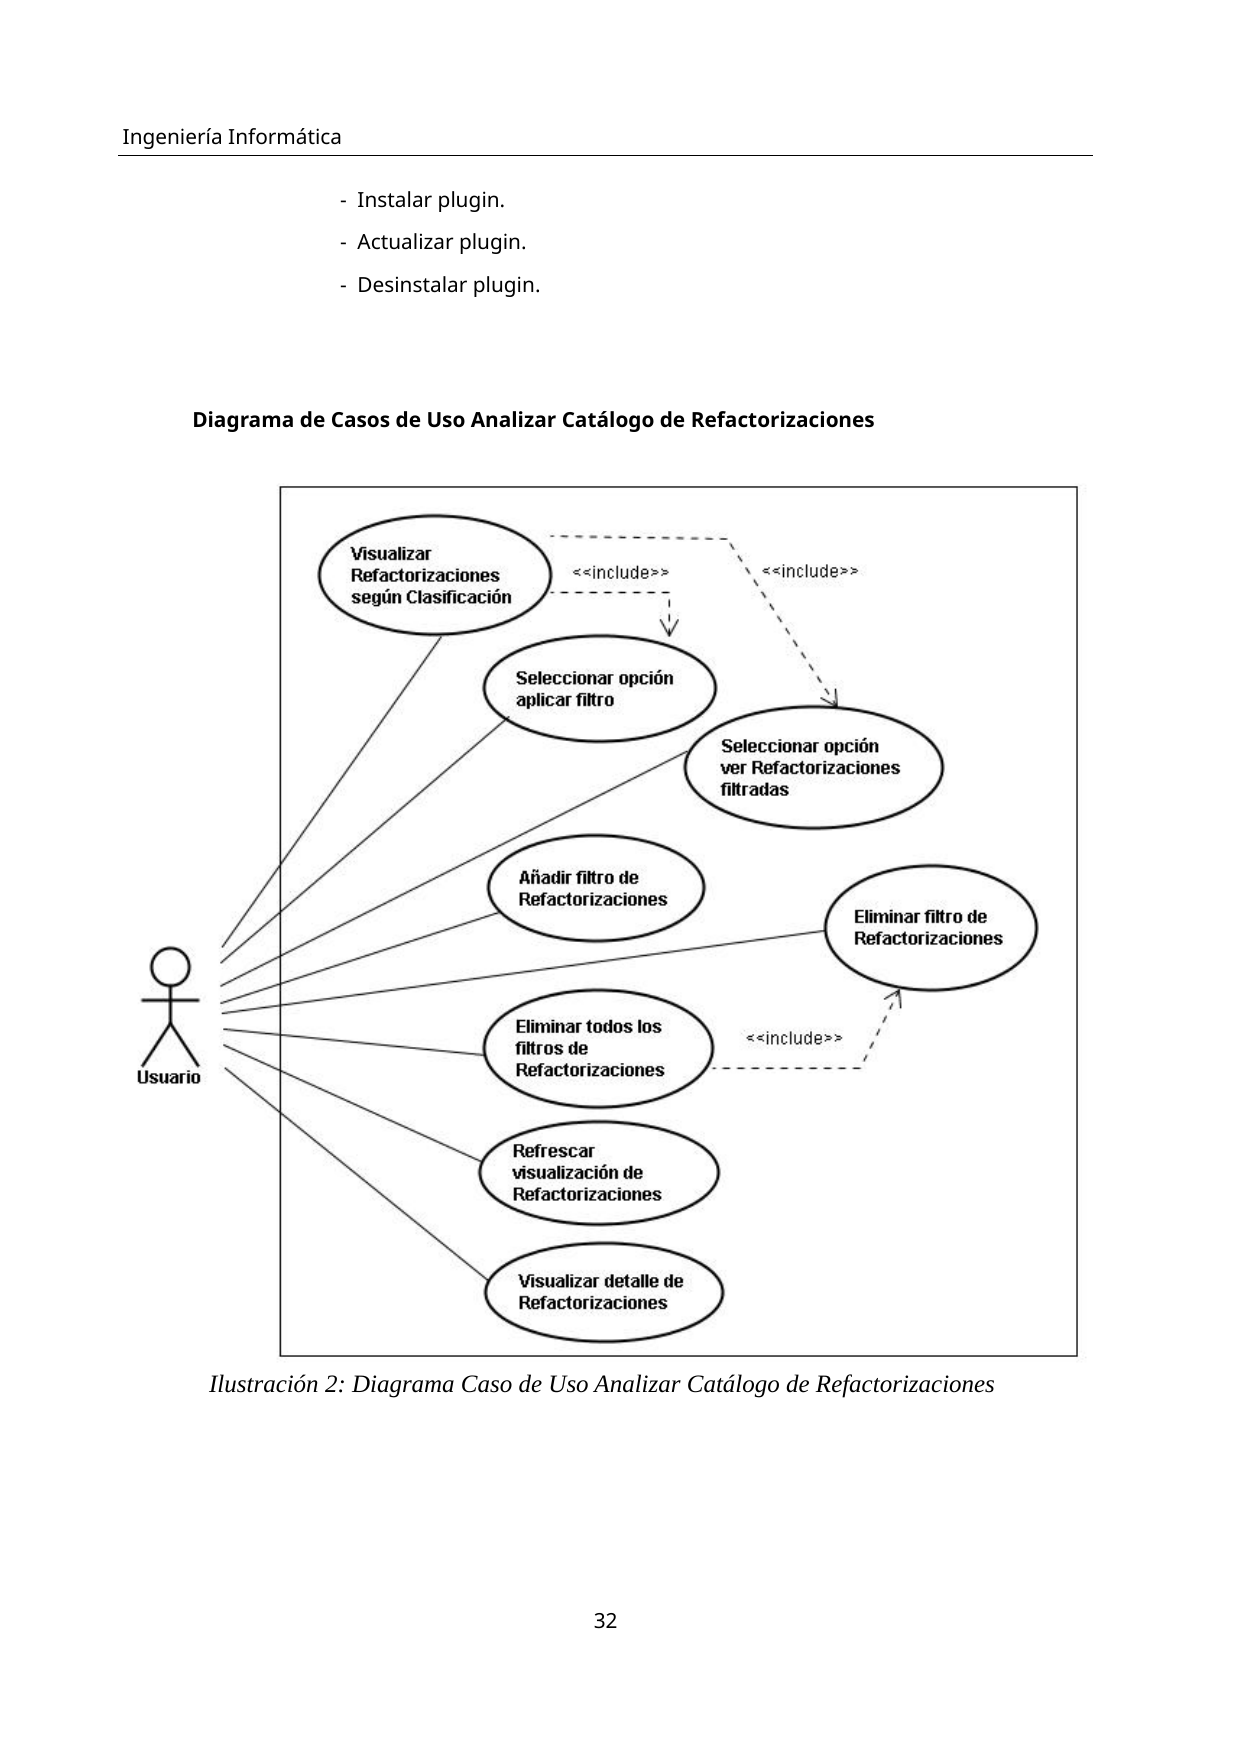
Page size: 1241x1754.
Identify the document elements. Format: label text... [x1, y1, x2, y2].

text Diagrama de Casos de Uso Analizar Catálogo de Refactorizaciones [118, 405, 1093, 434]
text Ilustración 2: Diagrama Caso de Uso Analizar Catálogo de Refactorizaciones [116, 1370, 1090, 1398]
text - Instalar plugin. - Actualizar plugin. - Desinstalar plugin. [192, 185, 1093, 298]
picture [116, 473, 1091, 1370]
